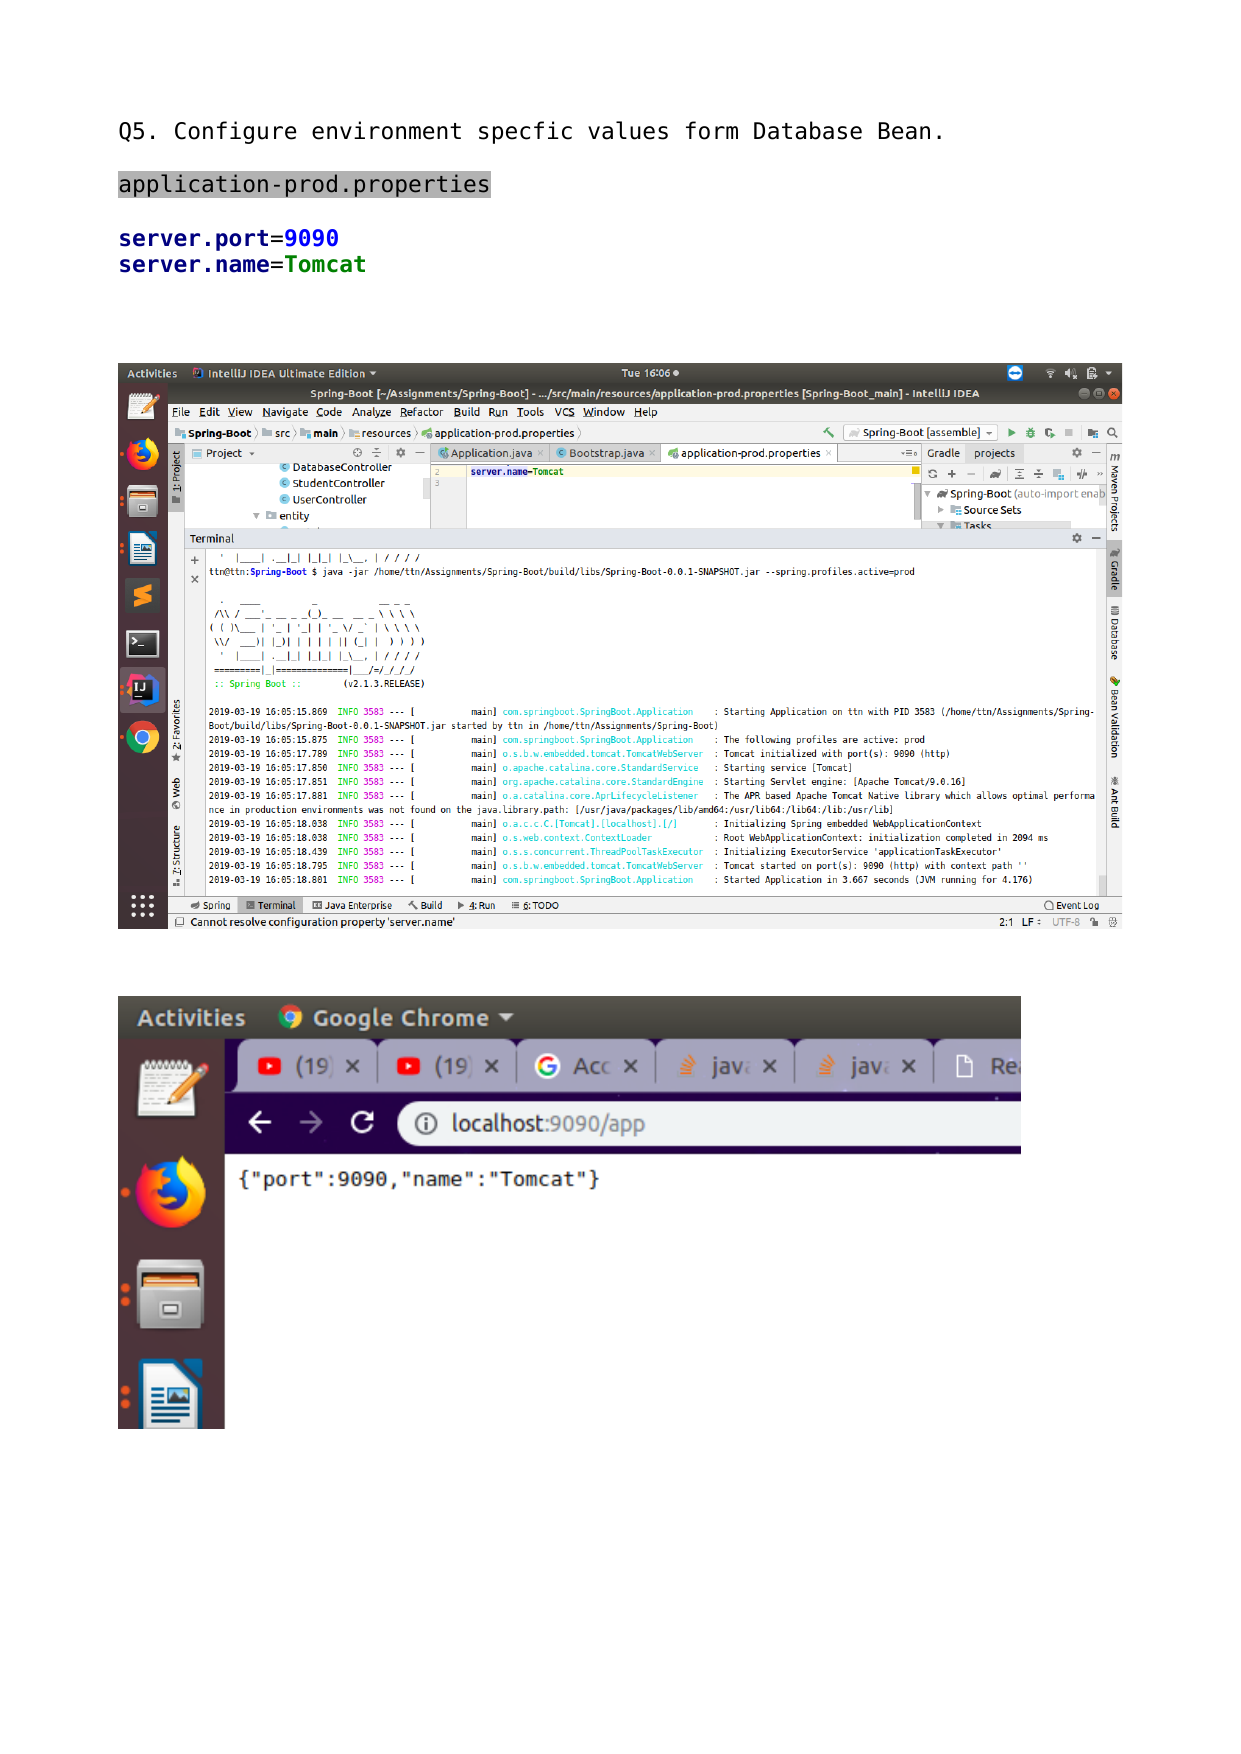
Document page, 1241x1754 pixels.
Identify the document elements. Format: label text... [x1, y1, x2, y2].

text server.name=Tomcat [118, 251, 1122, 278]
text application-prod.properties [118, 171, 1122, 198]
text Q5. Configure environment specfic values form Database Bean. [118, 118, 1122, 145]
picture [118, 363, 1123, 929]
text server.port=9090 [118, 225, 1122, 251]
